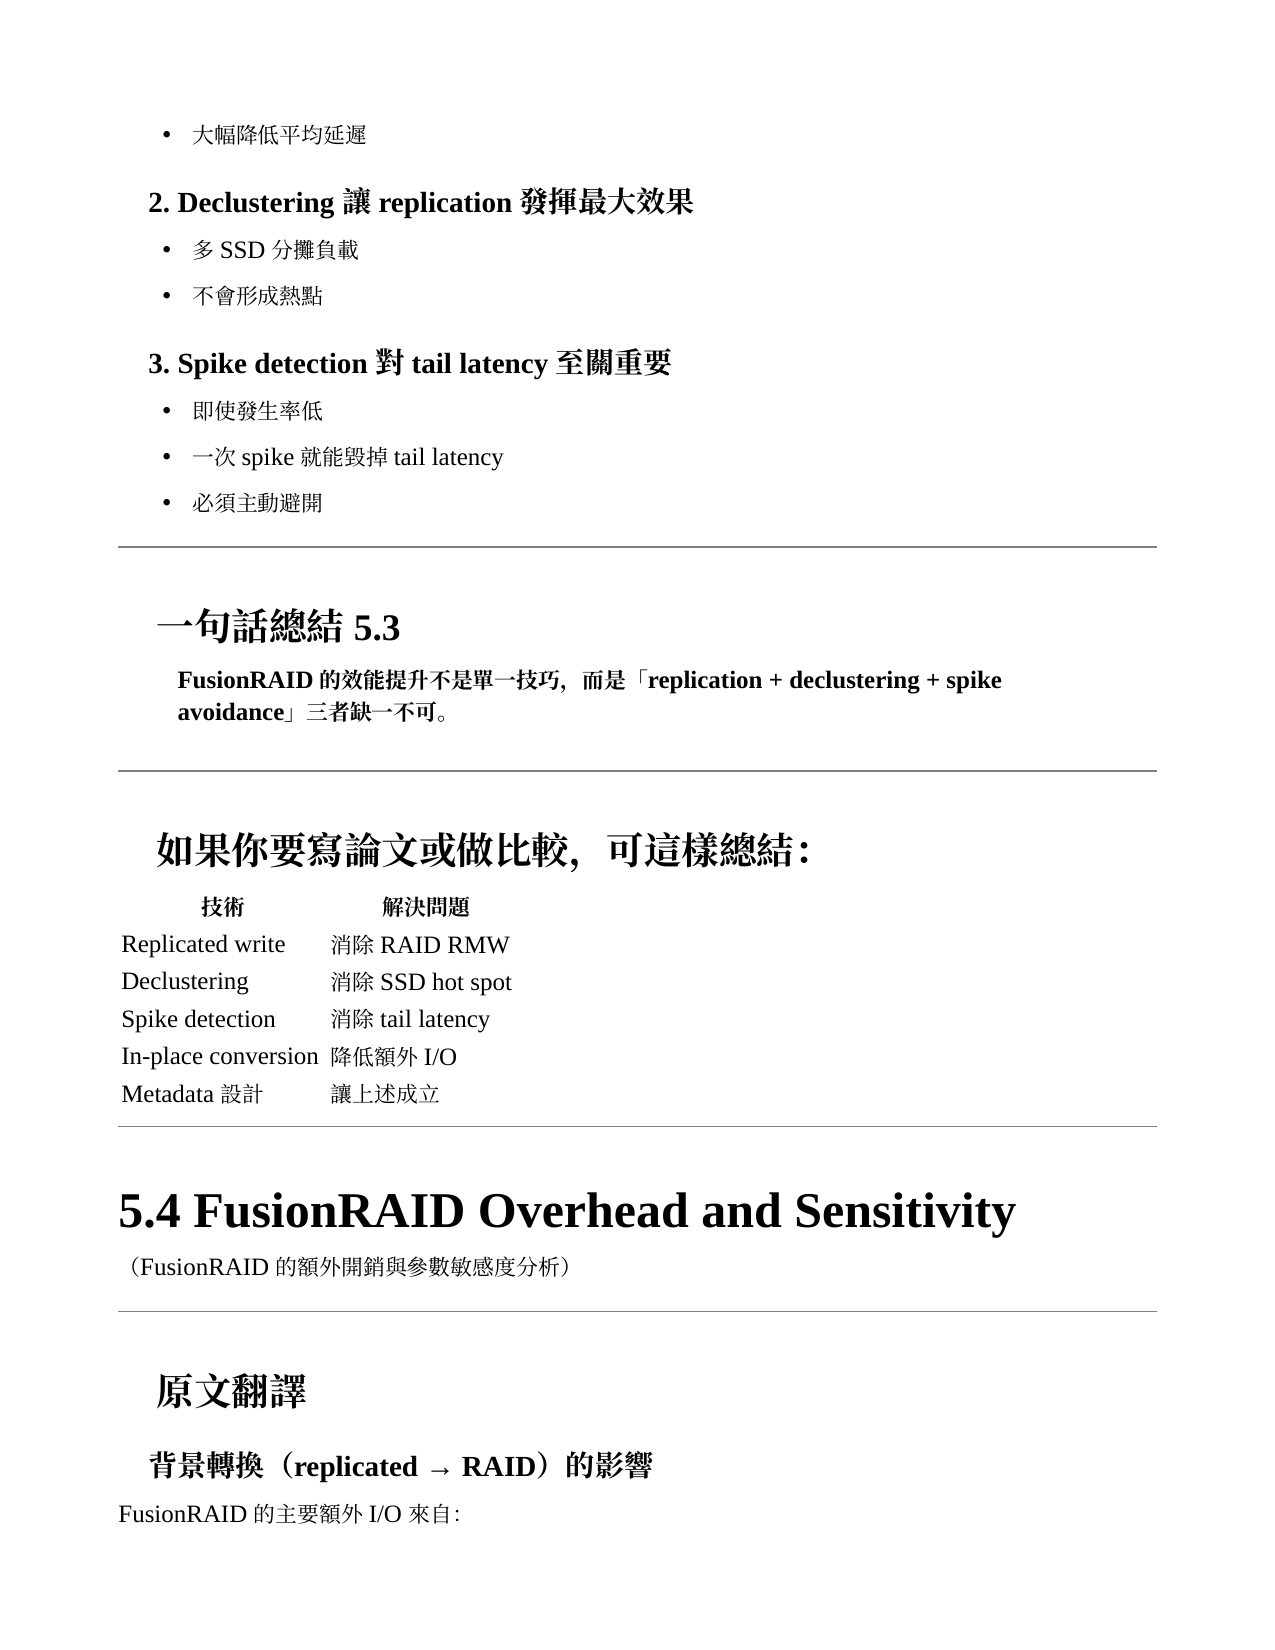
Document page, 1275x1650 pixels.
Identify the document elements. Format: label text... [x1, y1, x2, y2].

subtitle 5.4 FusionRAID Overhead and Sensitivity [118, 1181, 1157, 1238]
table_cell Spike detection [118, 1000, 328, 1037]
table_header 技術 [118, 888, 328, 925]
table_cell 消除 RAID RMW [328, 925, 524, 962]
table_cell 降低額外 I/O [328, 1037, 524, 1074]
table_cell 消除 tail latency [328, 1000, 524, 1037]
subtitle 🔹 背景轉換（replicated → RAID）的影響 [118, 1443, 1157, 1484]
table_cell In-place conversion [118, 1037, 328, 1074]
list 一次 spike 就能毀掉 tail latency [162, 440, 1157, 472]
list 多 SSD 分攤負載 [162, 233, 1157, 264]
list 必須主動避開 [162, 486, 1157, 518]
text FusionRAID 的效能提升不是單一技巧，而是「replication + declustering + spike avoidance」三者缺一不可。 [177, 664, 1098, 727]
subtitle 🧠 一句話總結 5.3 [118, 597, 1157, 651]
list 即使發生率低 [162, 394, 1157, 426]
list 大幅降低平均延遲 [162, 118, 1157, 149]
table_cell Declustering [118, 962, 328, 999]
table_cell Replicated write [118, 925, 328, 962]
subtitle 📌 如果你要寫論文或做比較，可這樣總結： [118, 821, 1157, 875]
subtitle 📘 原文翻譯 [118, 1362, 1157, 1416]
subtitle ✅ 3. Spike detection 對 tail latency 至關重要 [118, 340, 1157, 382]
table_cell 讓上述成立 [328, 1074, 524, 1111]
table_cell Metadata 設計 [118, 1074, 328, 1111]
subtitle ✅ 2. Declustering 讓 replication 發揮最大效果 [118, 179, 1157, 221]
table_cell 消除 SSD hot spot [328, 962, 524, 999]
table_header 解決問題 [328, 888, 524, 925]
list 不會形成熱點 [162, 279, 1157, 311]
text FusionRAID 的主要額外 I/O 來自： [118, 1497, 1157, 1528]
text （FusionRAID 的額外開銷與參數敏感度分析） [118, 1251, 1157, 1282]
